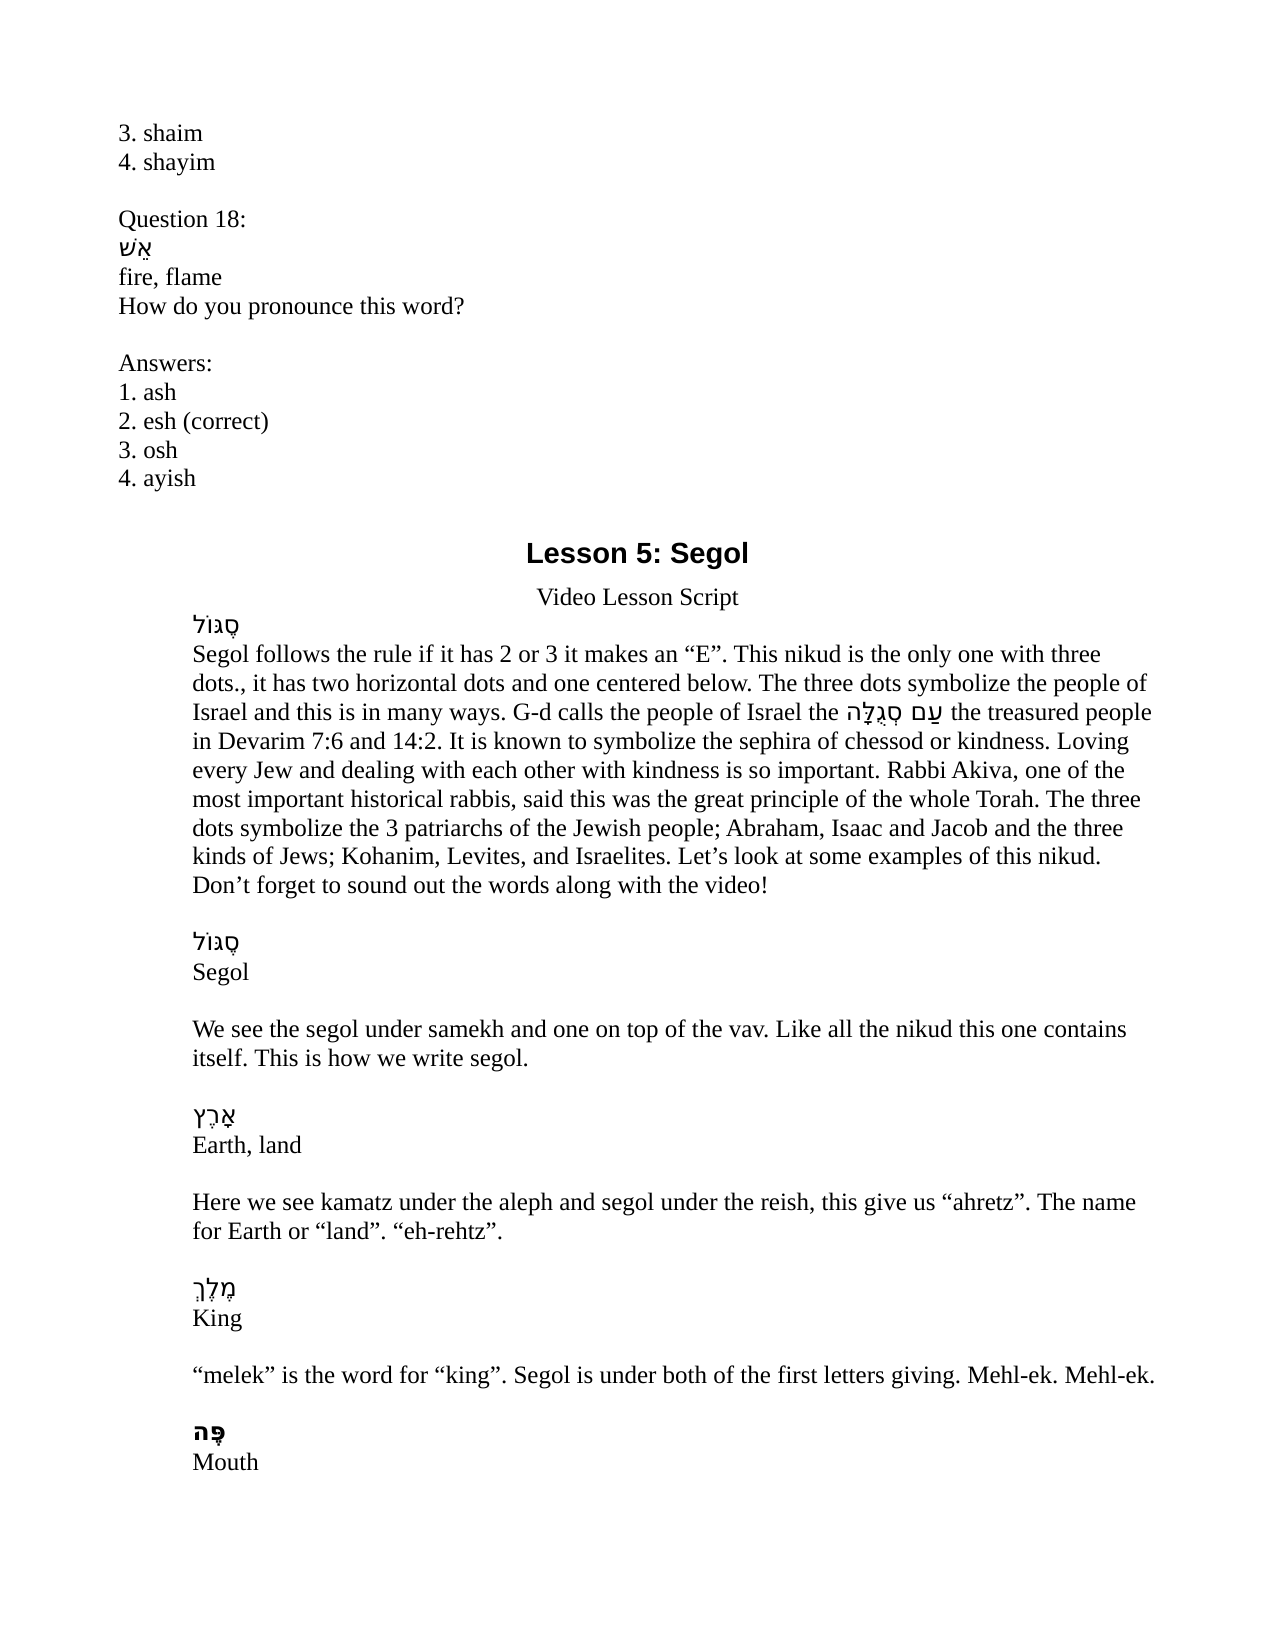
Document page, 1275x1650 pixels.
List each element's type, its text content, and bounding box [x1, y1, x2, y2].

text King [192, 1303, 1157, 1331]
text How do you pronounce this word? [118, 291, 1157, 320]
text Video Lesson Script [118, 582, 1157, 610]
text 4. shayim [118, 147, 1157, 176]
text We see the segol under samekh and one on top of the vav. Like all the nikud this one contains itself. This is how we write segol. [192, 1014, 1157, 1072]
text Earth, land [192, 1130, 1157, 1158]
text Segol follows the rule if it has 2 or 3 it makes an “E”. This nikud is the only one with three dots., it has two horizontal dots and one centered below. The three dots symbolize the people of Israel and this is in many ways. G-d calls the people of Israel the עַם סְגֻלָּה the treasured people in Devarim 7:6 and 14:2. It is known to symbolize the sephira of chessod or kindness. Loving every Jew and dealing with each other with kindness is so important. Rabbi Akiva, one of the most important historical rabbis, said this was the great principle of the whole Torah. The three dots symbolize the 3 patriarchs of the Jewish people; Abraham, Isaac and Jacob and the three kinds of Jews; Kohanim, Levites, and Israelites. Let’s look at some examples of this nikud. Don’t forget to sound out the words along with the video! [192, 639, 1157, 899]
text סֶגּוֹל [192, 928, 1157, 957]
subtitle Lesson 5: Segol [118, 536, 1157, 569]
text 2. esh (correct) [118, 406, 1157, 435]
text 3. osh [118, 435, 1157, 463]
text אֵשׁ [118, 233, 1157, 262]
text Here we see kamatz under the aleph and segol under the reish, this give us “ahretz”. The name for Earth or “land”. “eh-rehtz”. [192, 1187, 1157, 1245]
text fire, flame [118, 262, 1157, 291]
text Mouth [192, 1447, 1157, 1476]
text Question 18: [118, 204, 1157, 233]
text מֶלֶךְ [192, 1273, 1157, 1303]
text “melek” is the word for “king”. Segol is under both of the first letters giving. Mehl-ek. Mehl-ek. [192, 1360, 1157, 1389]
text 4. ayish [118, 463, 1157, 492]
text Answers: [118, 348, 1157, 377]
text סֶגּוֹל [192, 610, 1157, 639]
text 3. shaim [118, 118, 1157, 147]
text Segol [192, 957, 1157, 986]
text אָרֶץ [192, 1101, 1157, 1130]
text 1. ash [118, 377, 1157, 406]
text פֶּה [192, 1418, 1157, 1447]
